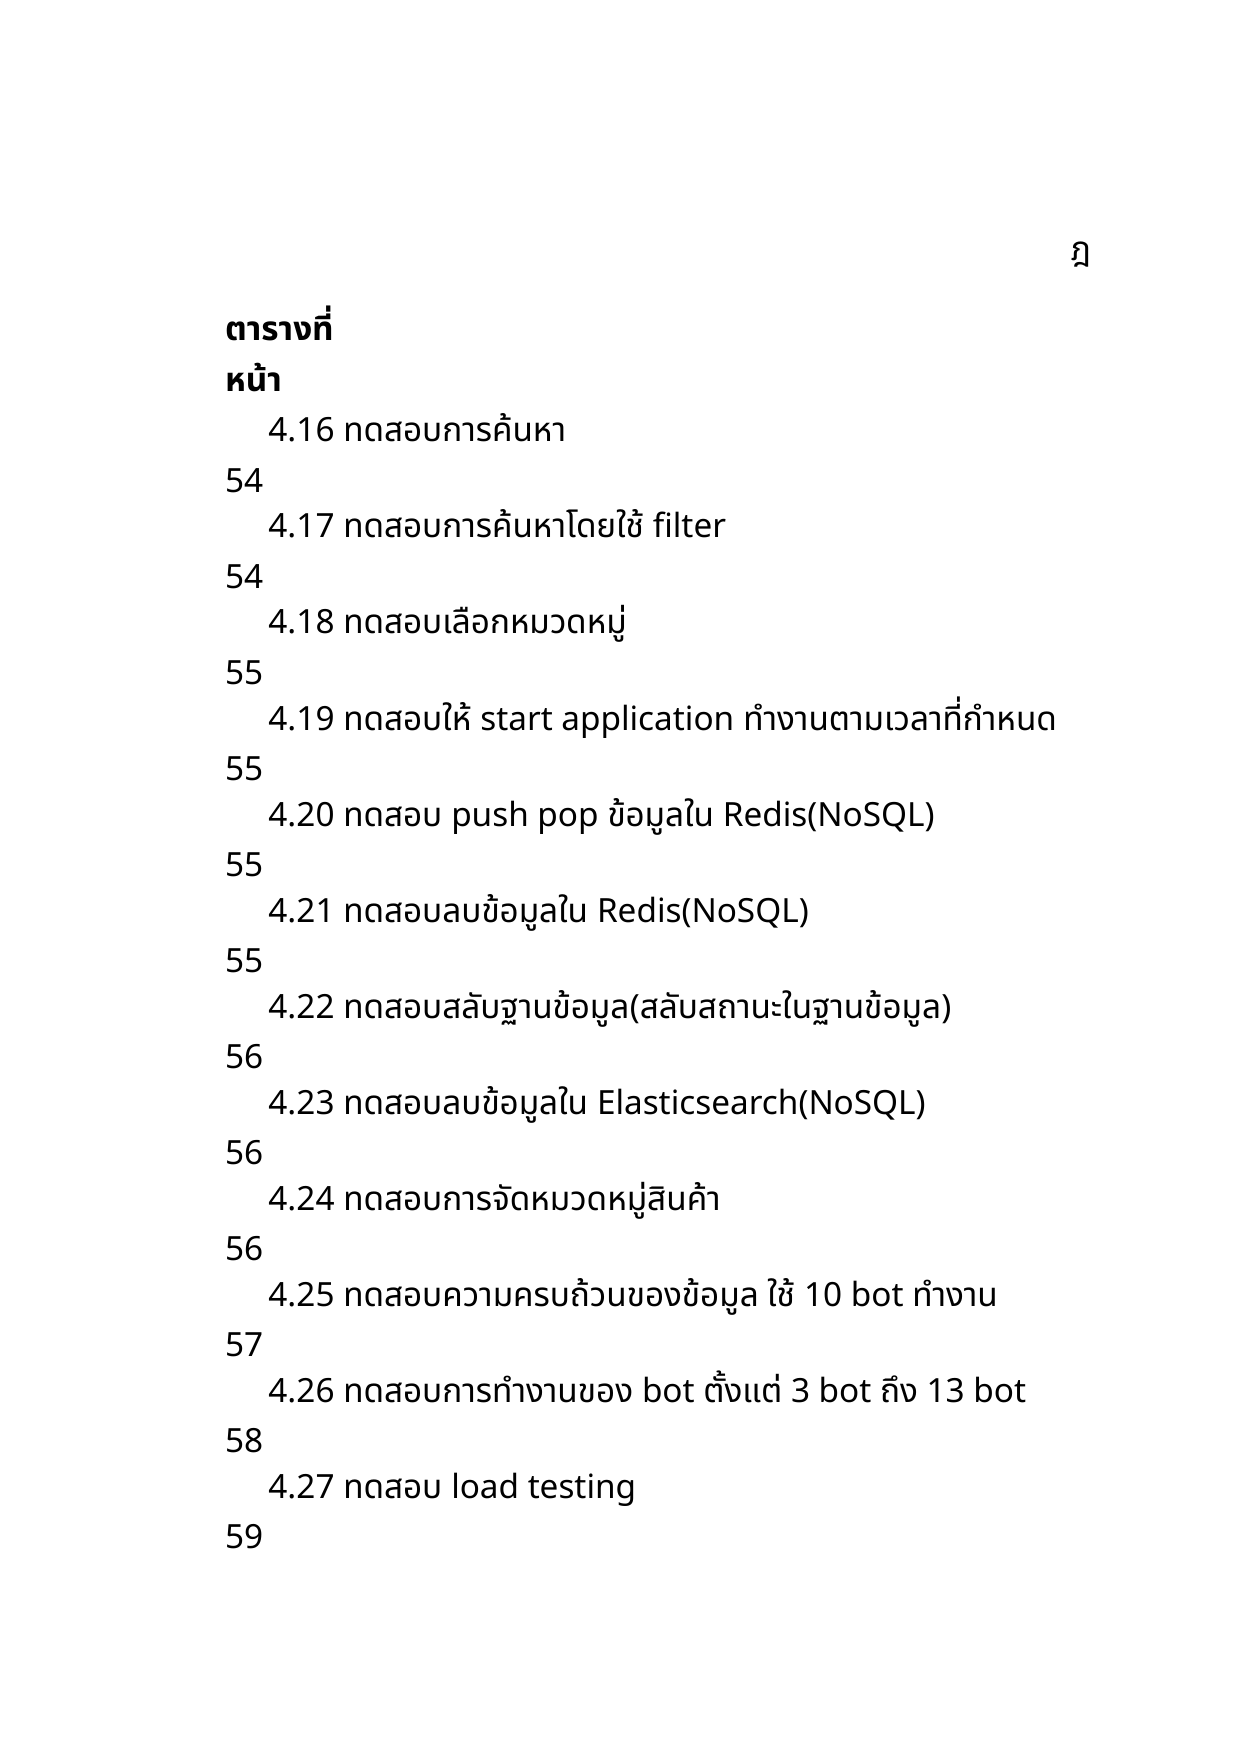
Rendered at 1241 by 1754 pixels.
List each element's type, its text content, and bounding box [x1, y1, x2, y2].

text 4.26 ทดสอบการทำงานของ bot ตั้งแต่ 3 bot ถึง 13 bot 58 [225, 1367, 1091, 1463]
text 4.25 ทดสอบความครบถ้วนของข้อมูล ใช้ 10 bot ทำงาน 57 [225, 1271, 1091, 1367]
text 4.16 ทดสอบการค้นหา 54 [225, 406, 1091, 502]
text 4.22 ทดสอบสลับฐานข้อมูล(สลับสถานะในฐานข้อมูล) 56 [225, 982, 1091, 1078]
text 4.27 ทดสอบ load testing 59 [225, 1463, 1091, 1559]
text 4.23 ทดสอบลบข้อมูลใน Elasticsearch(NoSQL) 56 [225, 1078, 1091, 1174]
text 4.17 ทดสอบการค้นหาโดยใช้ filter 54 [225, 502, 1091, 598]
text ตารางที่ หน้า [225, 305, 1091, 406]
text 4.21 ทดสอบลบข้อมูลใน Redis(NoSQL) 55 [225, 886, 1091, 982]
text 4.19 ทดสอบให้ start application ทำงานตามเวลาที่กำหนด 55 [225, 694, 1091, 790]
text 4.18 ทดสอบเลือกหมวดหมู่ 55 [225, 598, 1091, 694]
text 4.20 ทดสอบ push pop ข้อมูลใน Redis(NoSQL) 55 [225, 790, 1091, 886]
text 4.24 ทดสอบการจัดหมวดหมู่สินค้า 56 [225, 1174, 1091, 1271]
